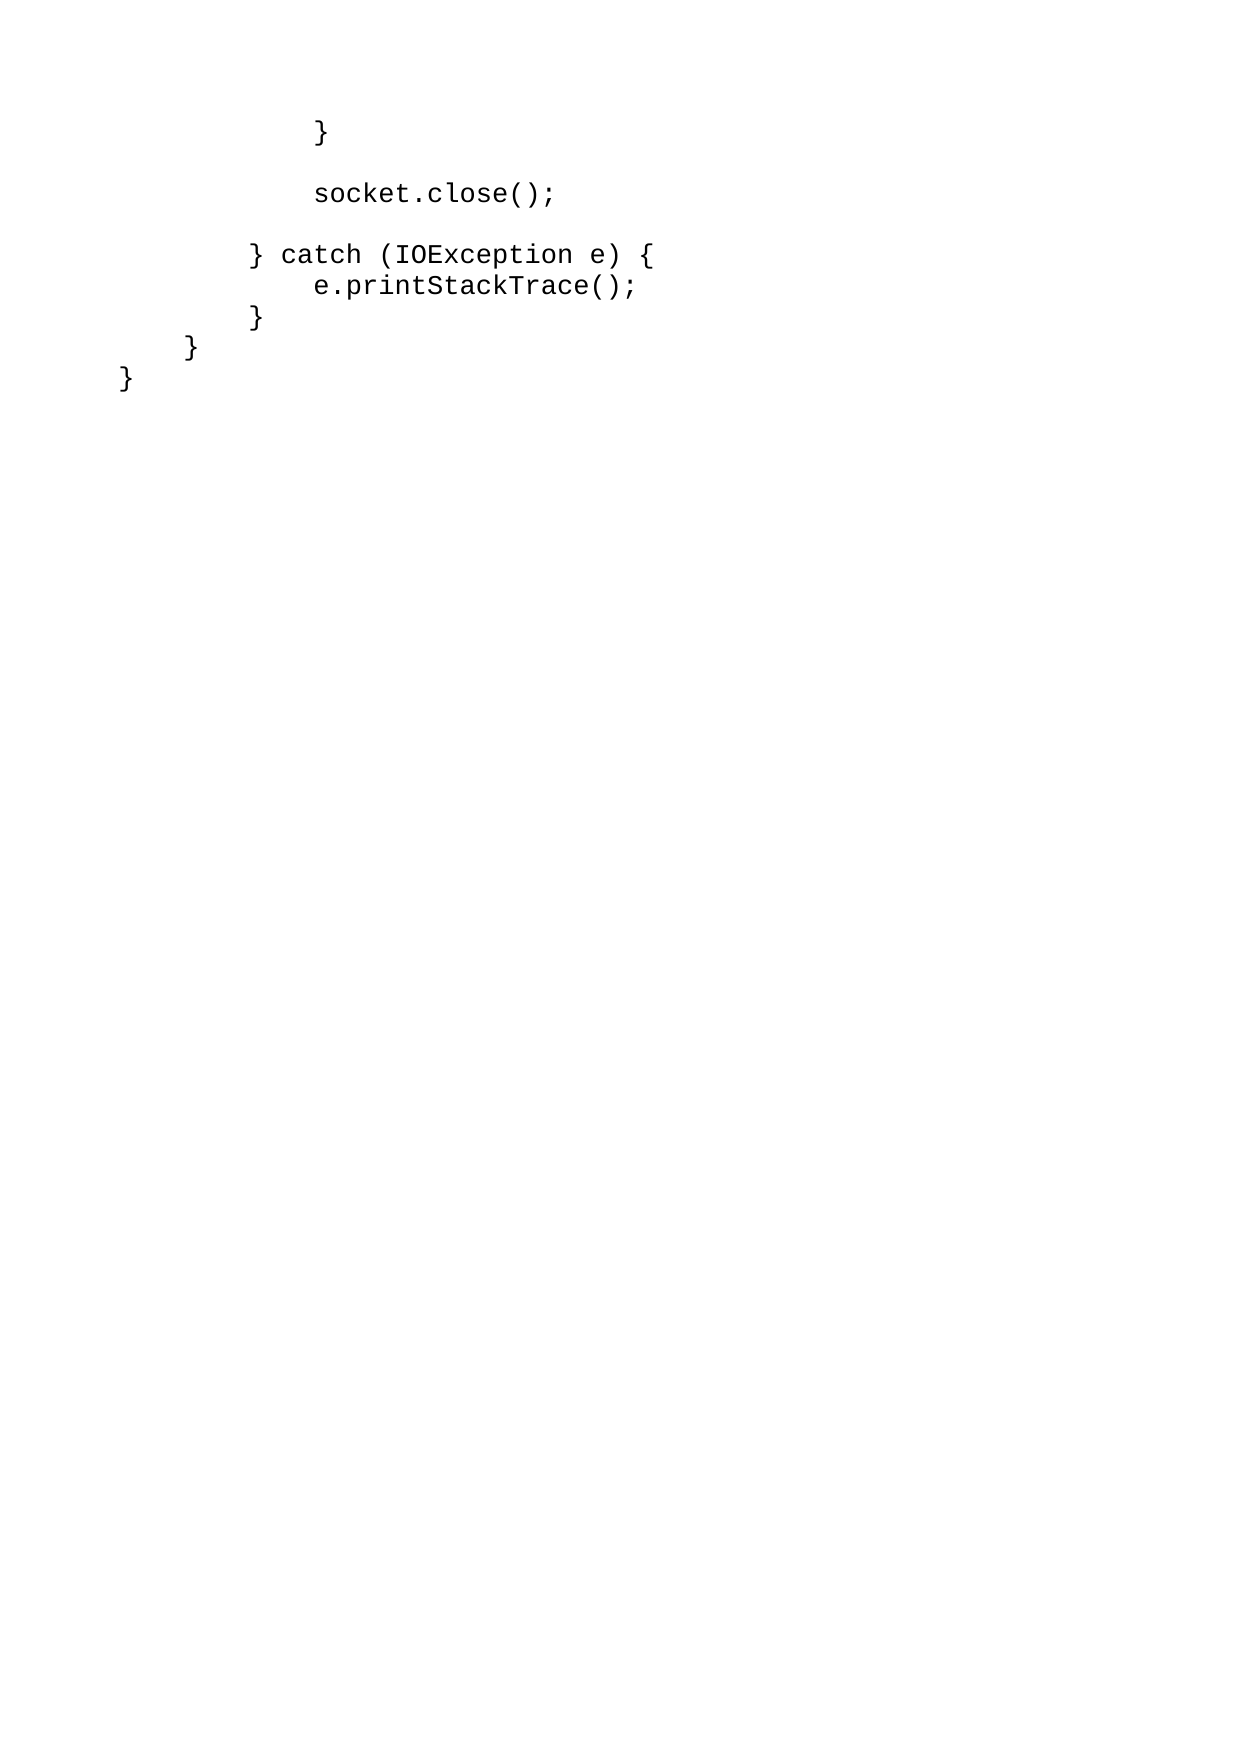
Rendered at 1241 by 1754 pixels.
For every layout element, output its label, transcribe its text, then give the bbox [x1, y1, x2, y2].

text } [118, 302, 1122, 333]
text } [118, 118, 1122, 149]
text } catch (IOException e) { [118, 241, 1122, 272]
text } [118, 333, 1122, 364]
text } [118, 364, 1122, 395]
text e.printStackTrace(); [118, 272, 1122, 302]
text socket.close(); [118, 179, 1122, 210]
